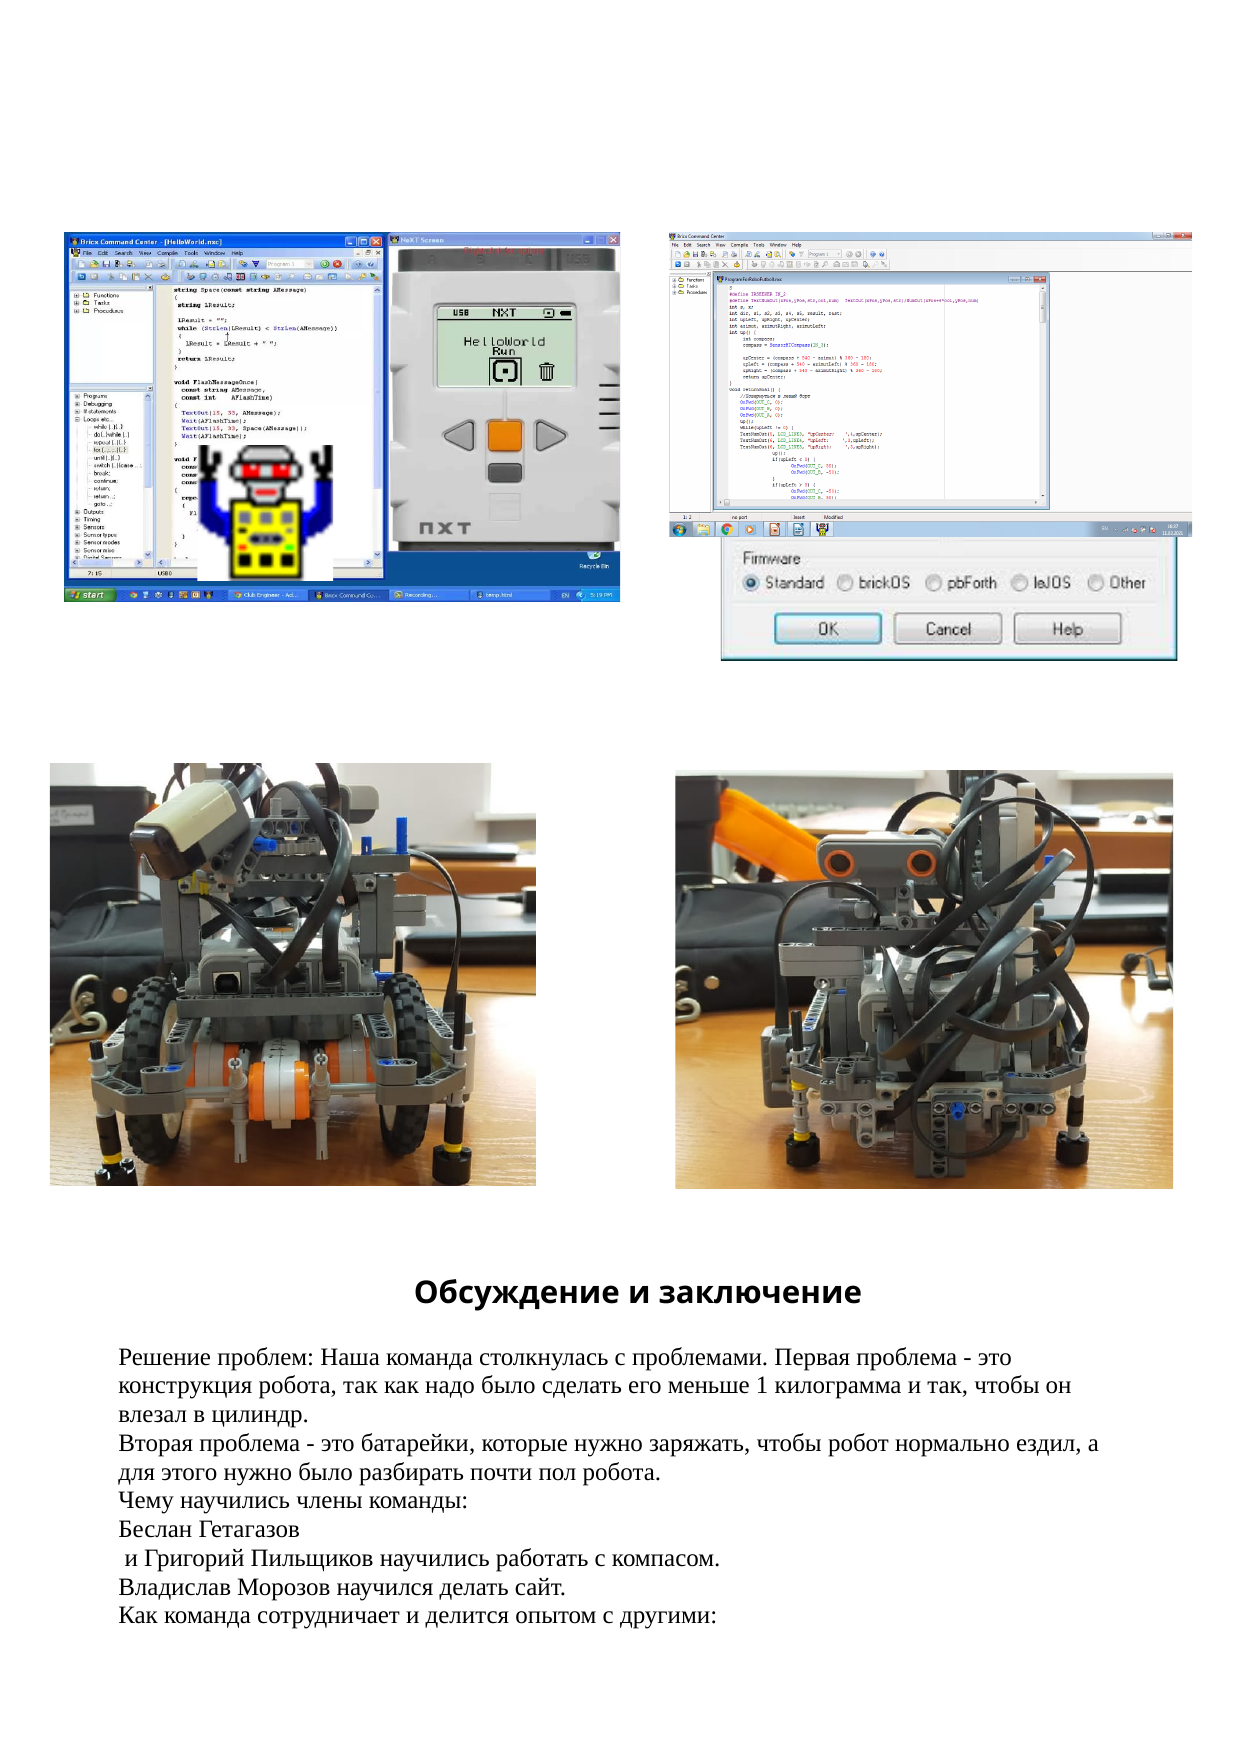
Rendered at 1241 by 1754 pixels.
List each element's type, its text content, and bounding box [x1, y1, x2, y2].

text Как команда сотрудничает и делится опытом с другими: [118, 1600, 1122, 1629]
text Обсуждение и заключение [340, 1270, 1122, 1313]
text Владислав Морозов научился делать сайт. [118, 1572, 1122, 1600]
text Решение проблем: Наша команда столкнулась с проблемами. Первая проблема - это конструкция робота, так как надо было сделать его меньше 1 килограмма и так, чтобы он влезал в цилиндр. [118, 1342, 1122, 1428]
text Вторая проблема - это батарейки, которые нужно заряжать, чтобы робот нормально ездил, а для этого нужно было разбирать почти пол робота. [118, 1428, 1122, 1485]
text Беслан Гетагазов [118, 1514, 1122, 1543]
text Чему научились члены команды: [118, 1485, 1122, 1514]
text и Григорий Пильщиков научились работать с компасом. [118, 1543, 1122, 1572]
